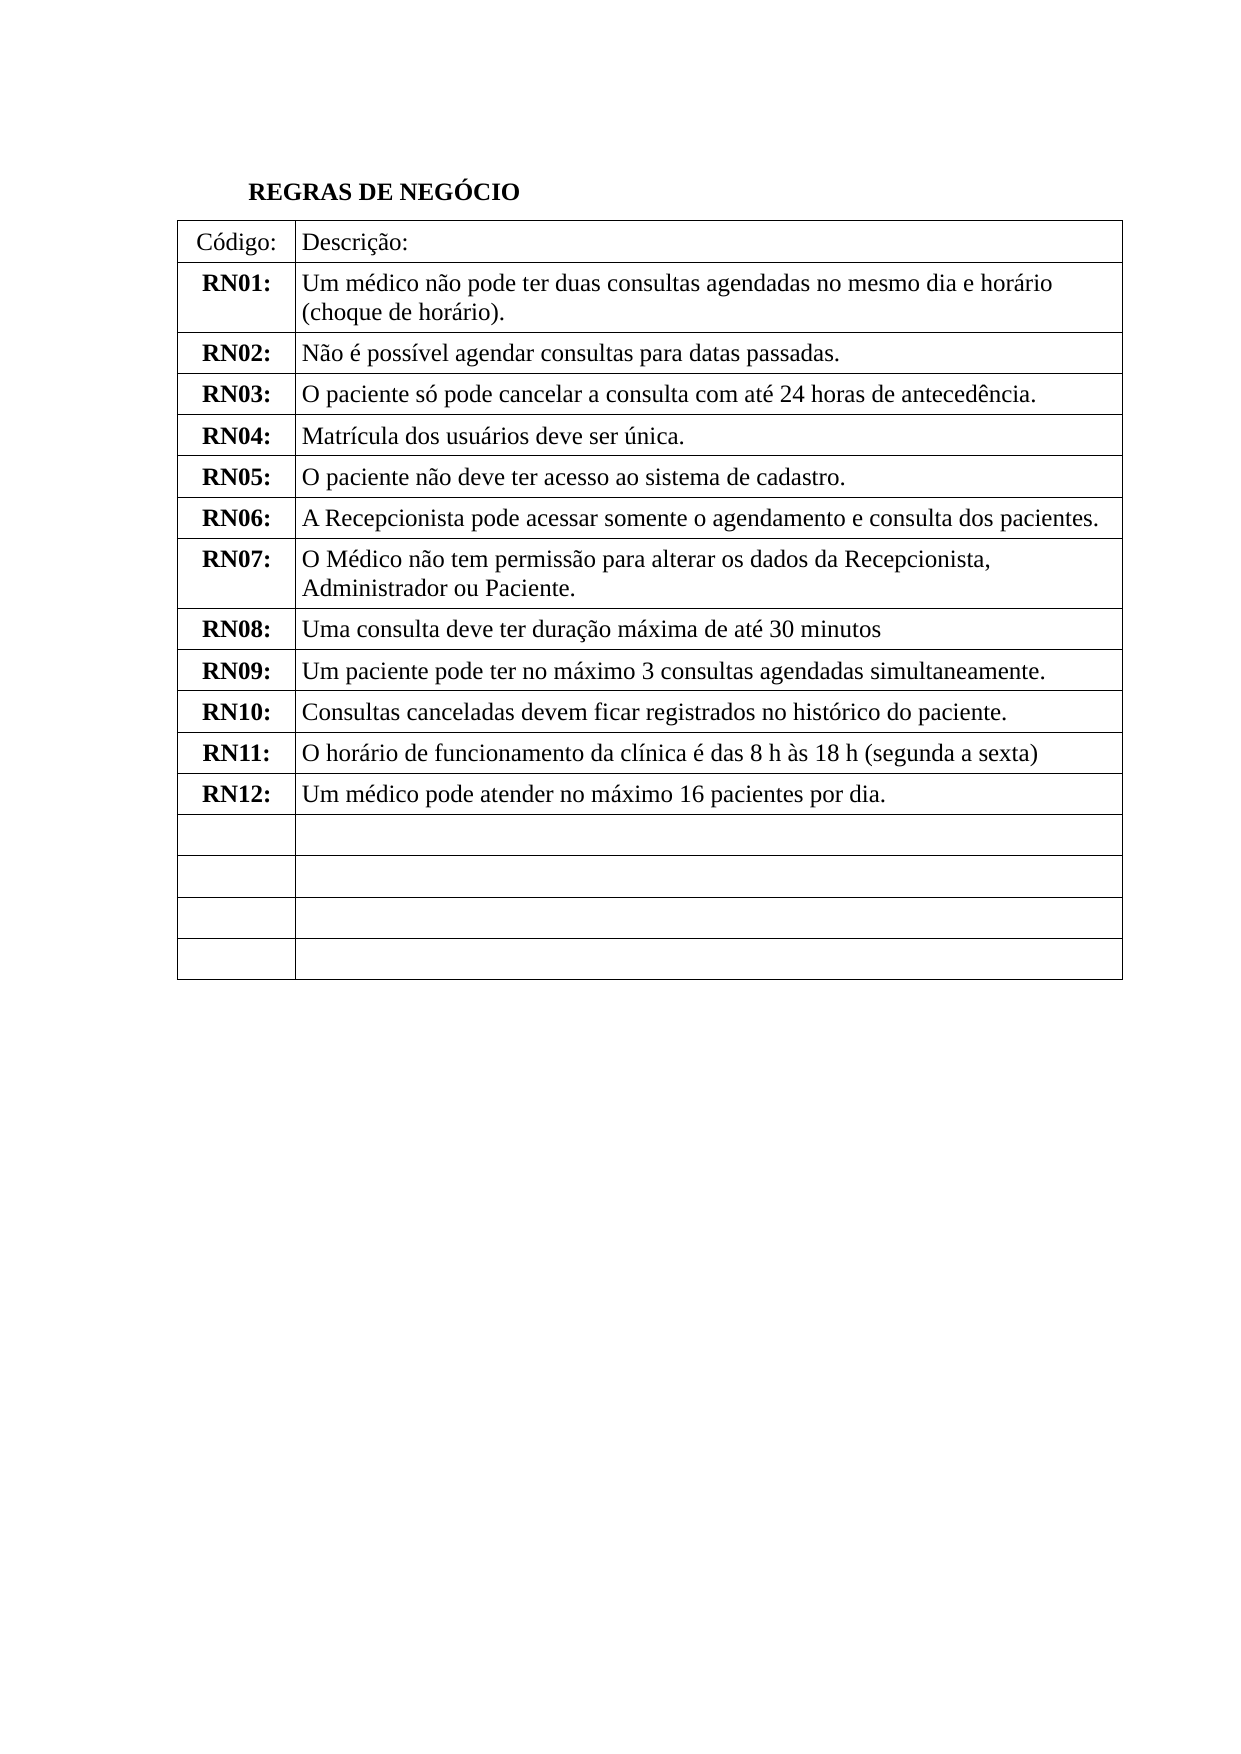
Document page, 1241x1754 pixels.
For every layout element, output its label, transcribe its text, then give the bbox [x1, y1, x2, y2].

table_cell O paciente só pode cancelar a consulta com até 24 horas de antecedência. [296, 374, 1122, 414]
table_cell Matrícula dos usuários deve ser única. [296, 415, 1122, 455]
table_cell RN12: [178, 774, 295, 814]
table_cell [178, 898, 295, 938]
table_header Código: [178, 221, 295, 262]
table_cell Um médico não pode ter duas consultas agendadas no mesmo dia e horário (choque de horário). [296, 263, 1122, 332]
table_cell [178, 939, 295, 979]
table_cell RN02: [178, 333, 295, 373]
table_cell [296, 815, 1122, 855]
table_cell RN09: [178, 650, 295, 690]
table_cell Um médico pode atender no máximo 16 pacientes por dia. [296, 774, 1122, 814]
table_cell Consultas canceladas devem ficar registrados no histórico do paciente. [296, 691, 1122, 732]
table_cell O Médico não tem permissão para alterar os dados da Recepcionista, Administrador ou Paciente. [296, 539, 1122, 608]
table_cell O paciente não deve ter acesso ao sistema de cadastro. [296, 456, 1122, 497]
table_cell A Recepcionista pode acessar somente o agendamento e consulta dos pacientes. [296, 498, 1122, 538]
table_cell [296, 939, 1122, 979]
table_cell O horário de funcionamento da clínica é das 8 h às 18 h (segunda a sexta) [296, 733, 1122, 773]
text REGRAS DE NEGÓCIO [177, 177, 1122, 206]
table_cell RN01: [178, 263, 295, 332]
table_cell RN11: [178, 733, 295, 773]
table_cell [296, 898, 1122, 938]
table_cell RN04: [178, 415, 295, 455]
table_cell [296, 856, 1122, 897]
table_cell [178, 815, 295, 855]
table_cell Um paciente pode ter no máximo 3 consultas agendadas simultaneamente. [296, 650, 1122, 690]
table_header Descrição: [296, 221, 1122, 262]
table_cell RN08: [178, 609, 295, 649]
table_cell Não é possível agendar consultas para datas passadas. [296, 333, 1122, 373]
table_cell RN07: [178, 539, 295, 608]
table_cell RN06: [178, 498, 295, 538]
table_cell RN10: [178, 691, 295, 732]
table_cell [178, 856, 295, 897]
table_cell RN03: [178, 374, 295, 414]
table_cell Uma consulta deve ter duração máxima de até 30 minutos [296, 609, 1122, 649]
table_cell RN05: [178, 456, 295, 497]
